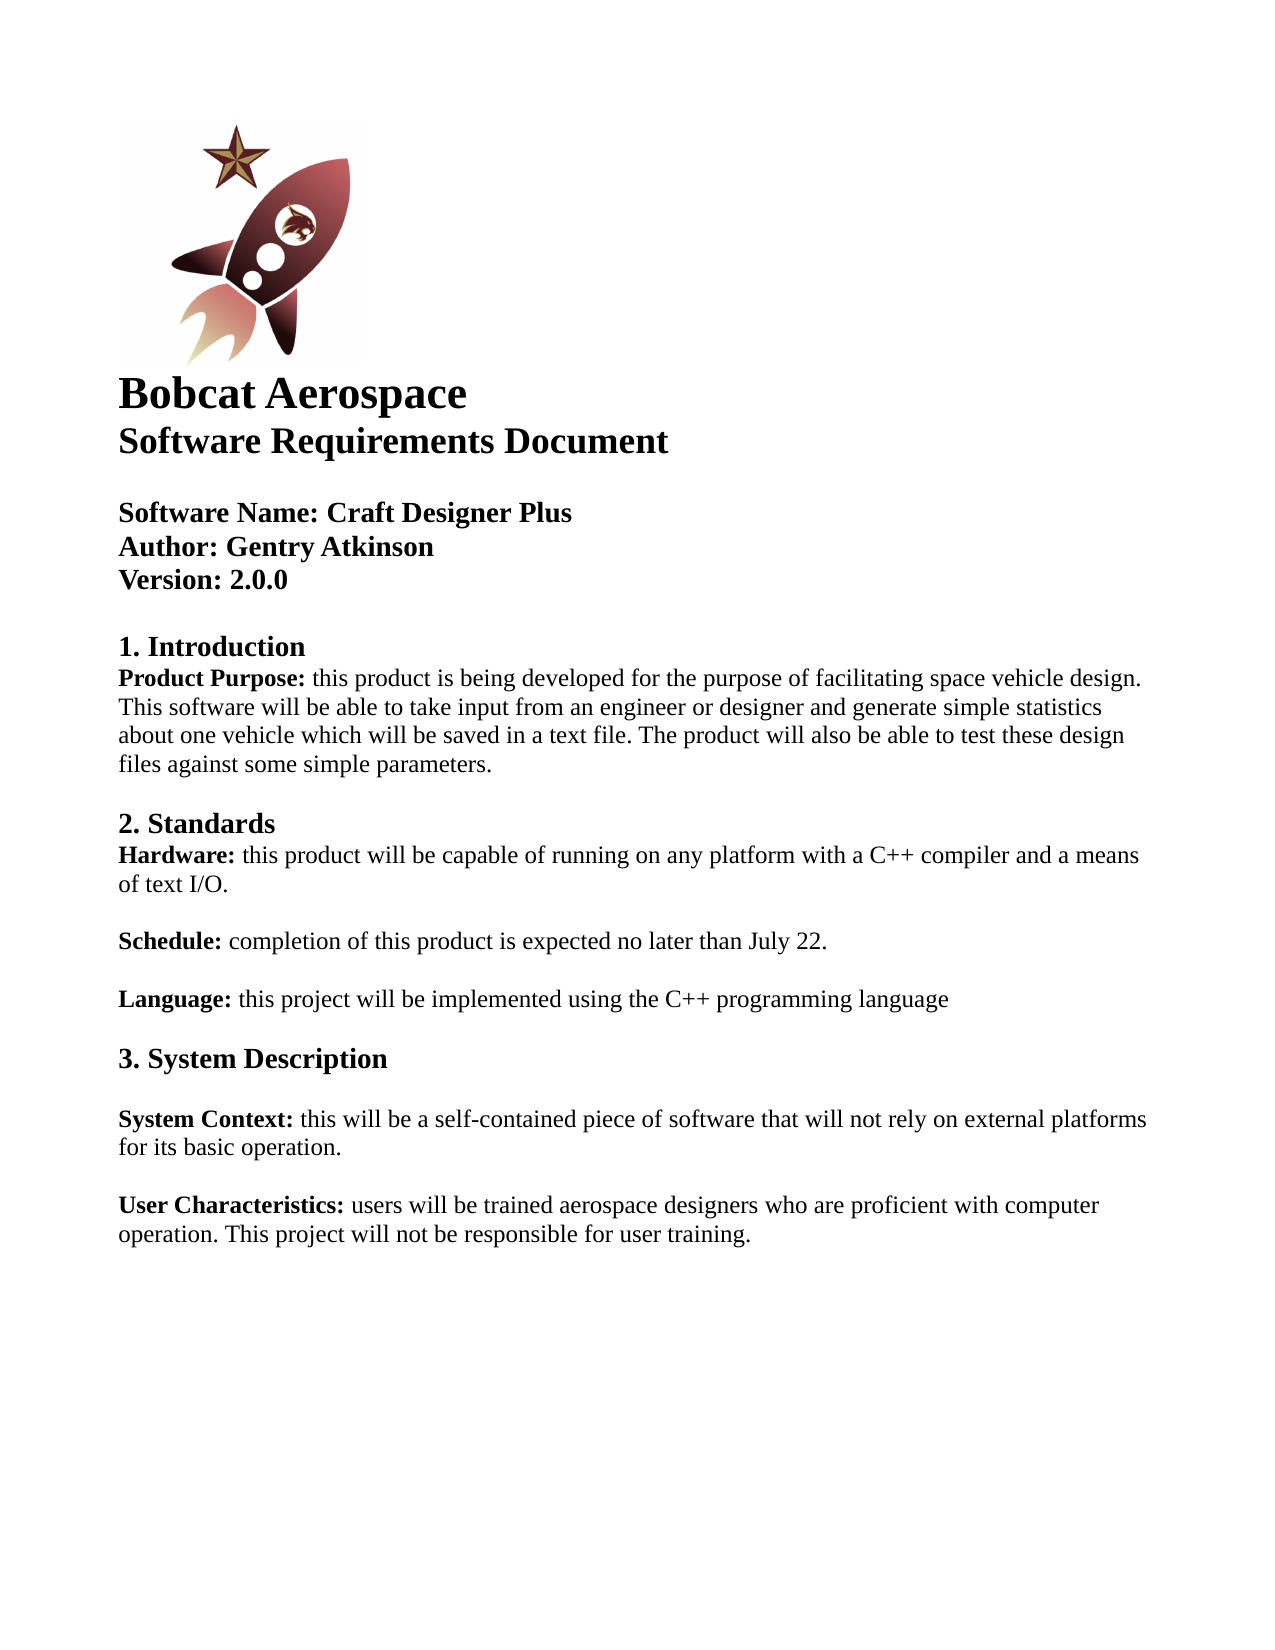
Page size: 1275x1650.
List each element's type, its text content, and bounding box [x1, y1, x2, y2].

text System Context: this will be a self-contained piece of software that will not rely on external platforms for its basic operation. [118, 1104, 1157, 1161]
text Hardware: this product will be capable of running on any platform with a C++ compiler and a means of text I/O. [118, 840, 1157, 898]
picture [118, 118, 366, 366]
text 2. Standards [118, 807, 1157, 840]
text Language: this project will be implemented using the C++ programming language [118, 984, 1157, 1013]
text Software Name: Craft Designer Plus [118, 495, 1157, 529]
text Software Requirements Document [118, 418, 1157, 462]
text Schedule: completion of this product is expected no later than July 22. [118, 926, 1157, 955]
text Version: 2.0.0 [118, 562, 1157, 596]
text Bobcat Aerospace [118, 366, 1157, 418]
text 3. System Description [118, 1041, 1157, 1075]
text Author: Gentry Atkinson [118, 529, 1157, 562]
text 1. Introduction [118, 629, 1157, 663]
text User Characteristics: users will be trained aerospace designers who are proficient with computer operation. This project will not be responsible for user training. [118, 1190, 1157, 1247]
text Product Purpose: this product is being developed for the purpose of facilitating space vehicle design. This software will be able to take input from an engineer or designer and generate simple statistics about one vehicle which will be saved in a text file. The product will also be able to test these design files against some simple parameters. [118, 663, 1157, 778]
